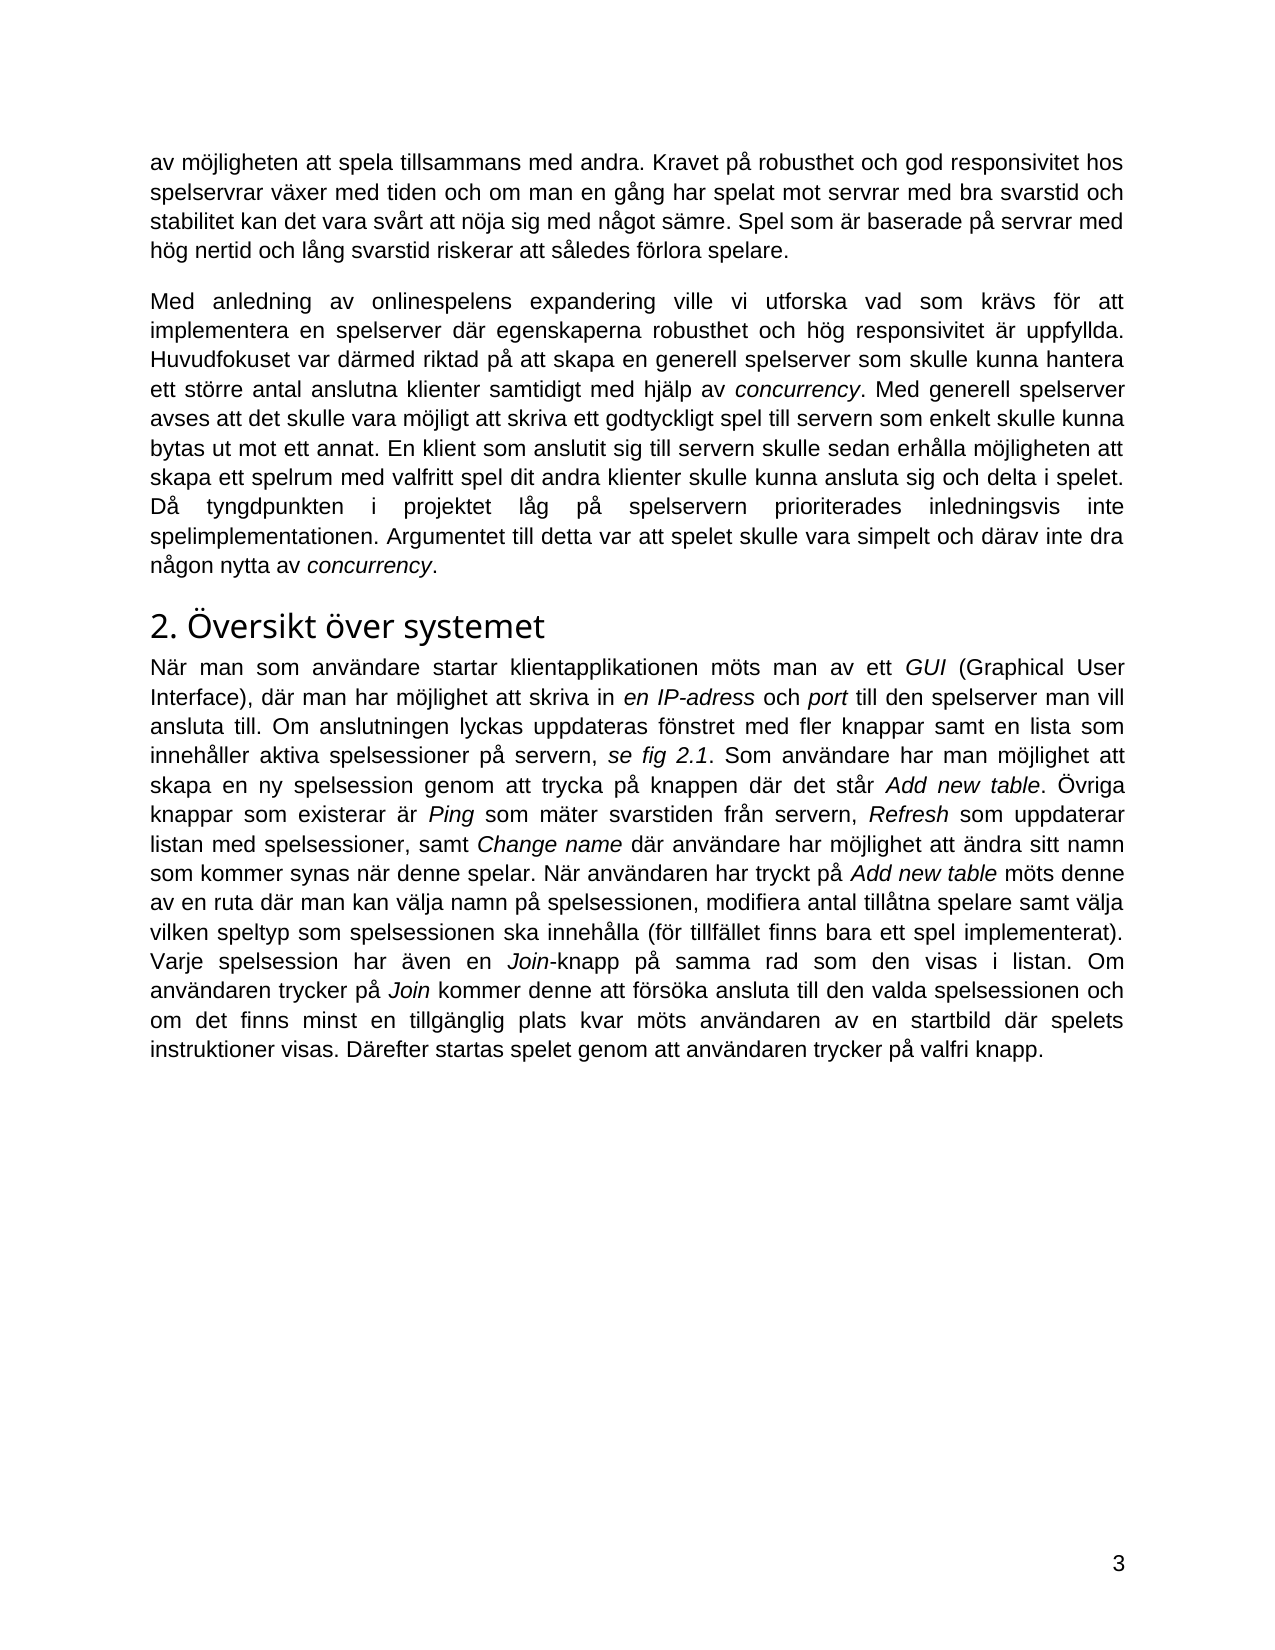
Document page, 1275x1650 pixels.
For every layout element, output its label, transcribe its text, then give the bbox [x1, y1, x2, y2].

text När man som användare startar klientapplikationen möts man av ett GUI (Graphical User Interface), där man har möjlighet att skriva in en IP-adress och port till den spelserver man vill ansluta till. Om anslutningen lyckas uppdateras fönstret med fler knappar samt en lista som innehåller aktiva spelsessioner på servern, se fig 2.1. Som användare har man möjlighet att skapa en ny spelsession genom att trycka på knappen där det står Add new table. Övriga knappar som existerar är Ping som mäter svarstiden från servern, Refresh som uppdaterar listan med spelsessioner, samt Change name där användare har möjlighet att ändra sitt namn som kommer synas när denne spelar. När användaren har tryckt på Add new table möts denne av en ruta där man kan välja namn på spelsessionen, modifiera antal tillåtna spelare samt välja vilken speltyp som spelsessionen ska innehålla (för tillfället finns bara ett spel implementerat). Varje spelsession har även en Join-knapp på samma rad som den visas i listan. Om användaren trycker på Join kommer denne att försöka ansluta till den valda spelsessionen och om det finns minst en tillgänglig plats kvar möts användaren av en startbild där spelets instruktioner visas. Därefter startas spelet genom att användaren trycker på valfri knapp. [150, 655, 1125, 1063]
text Med anledning av onlinespelens expandering ville vi utforska vad som krävs för att implementera en spelserver där egenskaperna robusthet och hög responsivitet är uppfyllda. Huvudfokuset var därmed riktad på att skapa en generell spelserver som skulle kunna hantera ett större antal anslutna klienter samtidigt med hjälp av concurrency. Med generell spelserver avses att det skulle vara möjligt att skriva ett godtyckligt spel till servern som enkelt skulle kunna bytas ut mot ett annat. En klient som anslutit sig till servern skulle sedan erhålla möjligheten att skapa ett spelrum med valfritt spel dit andra klienter skulle kunna ansluta sig och delta i spelet. Då tyngdpunkten i projektet låg på spelservern prioriterades inledningsvis inte spelimplementationen. Argumentet till detta var att spelet skulle vara simpelt och därav inte dra någon nytta av concurrency. [150, 288, 1125, 578]
subtitle 2. Översikt över systemet [150, 603, 1125, 648]
text av möjligheten att spela tillsammans med andra. Kravet på robusthet och god responsivitet hos spelservrar växer med tiden och om man en gång har spelat mot servrar med bra svarstid och stabilitet kan det vara svårt att nöja sig med något sämre. Spel som är baserade på servrar med hög nertid och lång svarstid riskerar att således förlora spelare. [150, 150, 1125, 264]
